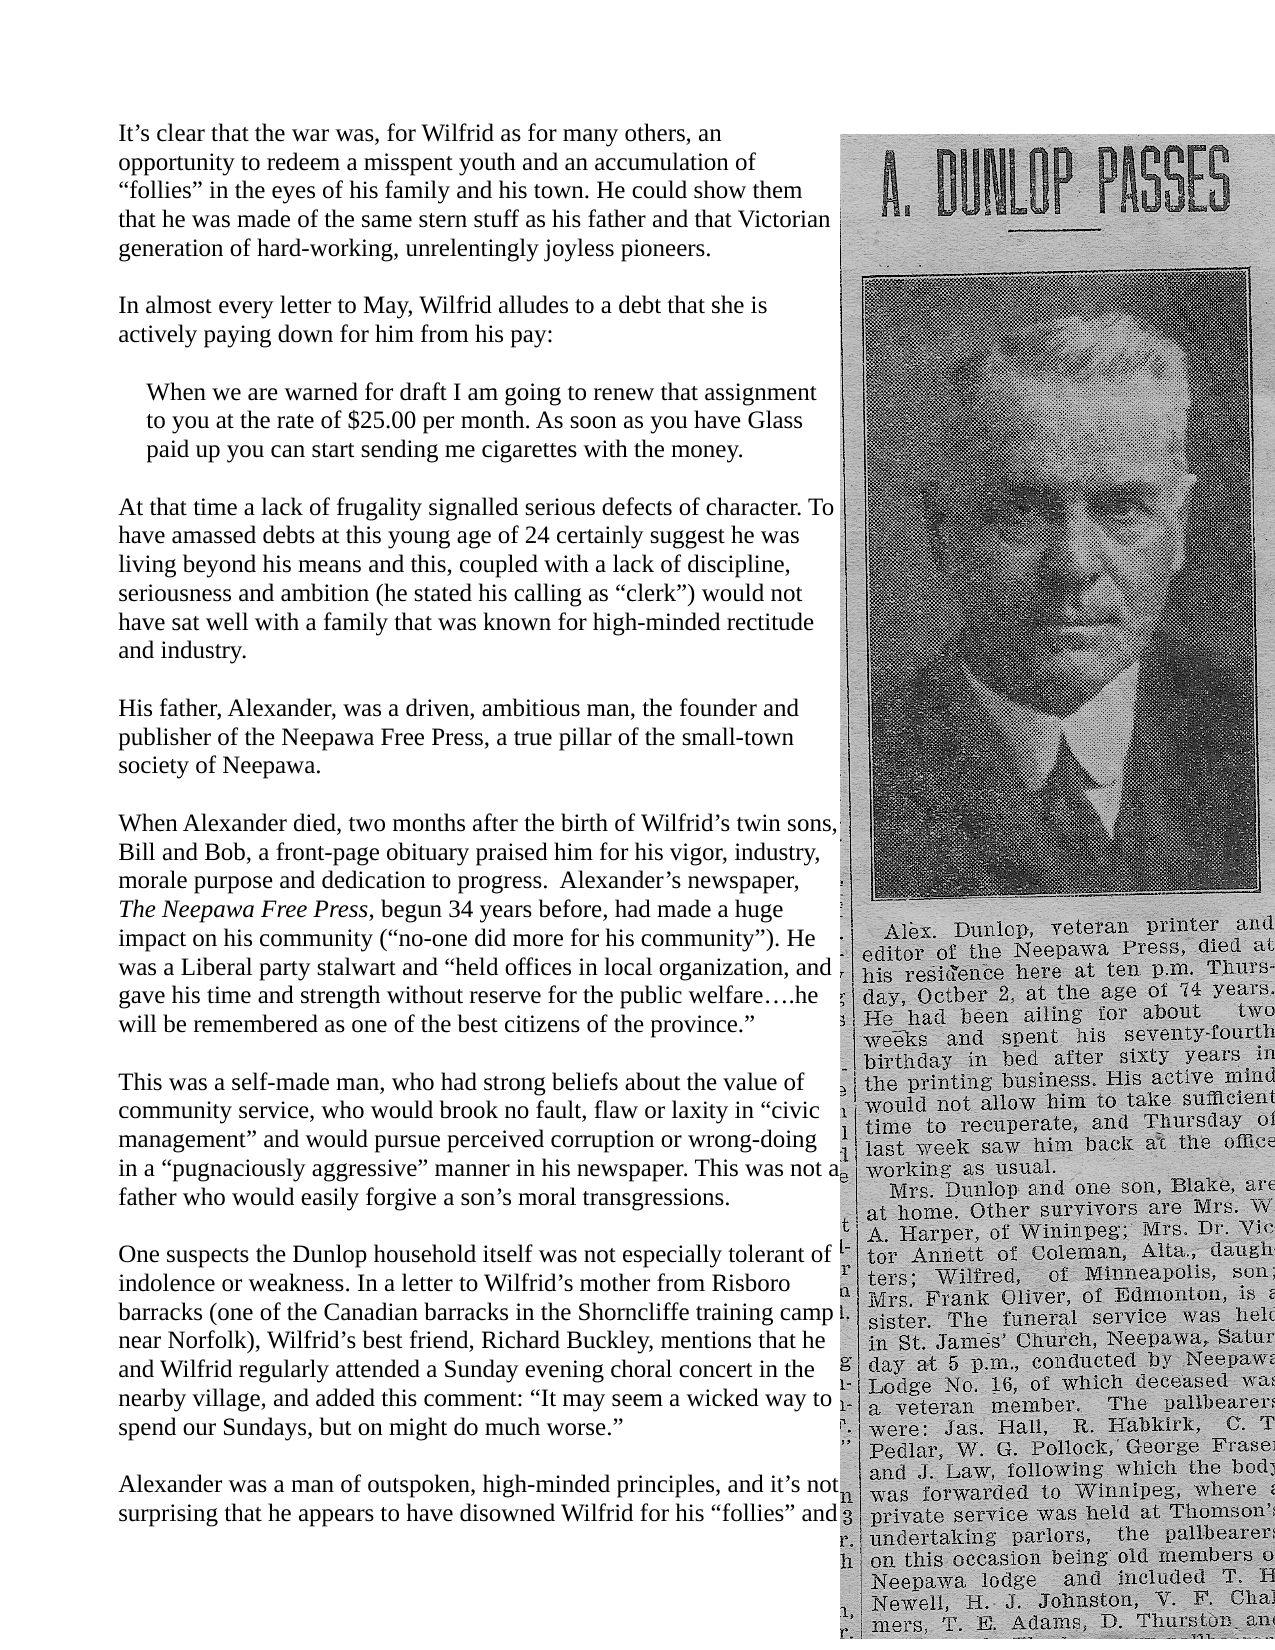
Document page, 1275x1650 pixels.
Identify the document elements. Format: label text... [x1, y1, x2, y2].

picture [840, 134, 1275, 1639]
text This was a self-made man, who had strong beliefs about the value of community service, who would brook no fault, flaw or laxity in “civic management” and would pursue perceived corruption or wrong-doing in a “pugnaciously aggressive” manner in his newspaper. This was not a father who would easily forgive a son’s moral transgressions. [118, 1067, 840, 1211]
text When Alexander died, two months after the birth of Wilfrid’s twin sons, Bill and Bob, a front-page obituary praised him for his vigor, industry, morale purpose and dedication to progress. Alexander’s newspaper, The Neepawa Free Press, begun 34 years before, had made a huge impact on his community (“no-one did more for his community”). He was a Liberal party stalwart and “held offices in local organization, and gave his time and strength without reserve for the public welfare….he will be remembered as one of the best citizens of the province.” [118, 808, 840, 1038]
text When we are warned for draft I am going to renew that assignment to you at the rate of $25.00 per month. As soon as you have Glass paid up you can start sending me cigarettes with the money. [146, 377, 840, 463]
text It’s clear that the war was, for Wilfrid as for many others, an opportunity to redeem a misspent youth and an accumulation of “follies” in the eyes of his family and his town. He could show them that he was made of the same stern stuff as his father and that Victorian generation of hard-working, unrelentingly joyless pioneers. [118, 118, 1157, 262]
text One suspects the Dunlop household itself was not especially tolerant of indolence or weakness. In a letter to Wilfrid’s mother from Risboro barracks (one of the Canadian barracks in the Shorncliffe training camp near Norfolk), Wilfrid’s best friend, Richard Buckley, mentions that he and Wilfrid regularly attended a Sunday evening choral concert in the nearby village, and added this comment: “It may seem a wicked way to spend our Sundays, but on might do much worse.” [118, 1239, 840, 1441]
text In almost every letter to May, Wilfrid alludes to a debt that she is actively paying down for him from his pay: [118, 291, 840, 348]
text Alexander was a man of outspoken, high-minded principles, and it’s not surprising that he appears to have disowned Wilfrid for his “follies” and [118, 1469, 840, 1527]
text His father, Alexander, was a driven, ambitious man, the founder and publisher of the Neepawa Free Press, a true pillar of the small-town society of Neepawa. [118, 693, 840, 779]
text At that time a lack of frugality signalled serious defects of character. To have amassed debts at this young age of 24 certainly suggest he was living beyond his means and this, coupled with a lack of discipline, seriousness and ambition (he stated his calling as “clerk”) would not have sat well with a family that was known for high-minded rectitude and industry. [118, 492, 840, 664]
